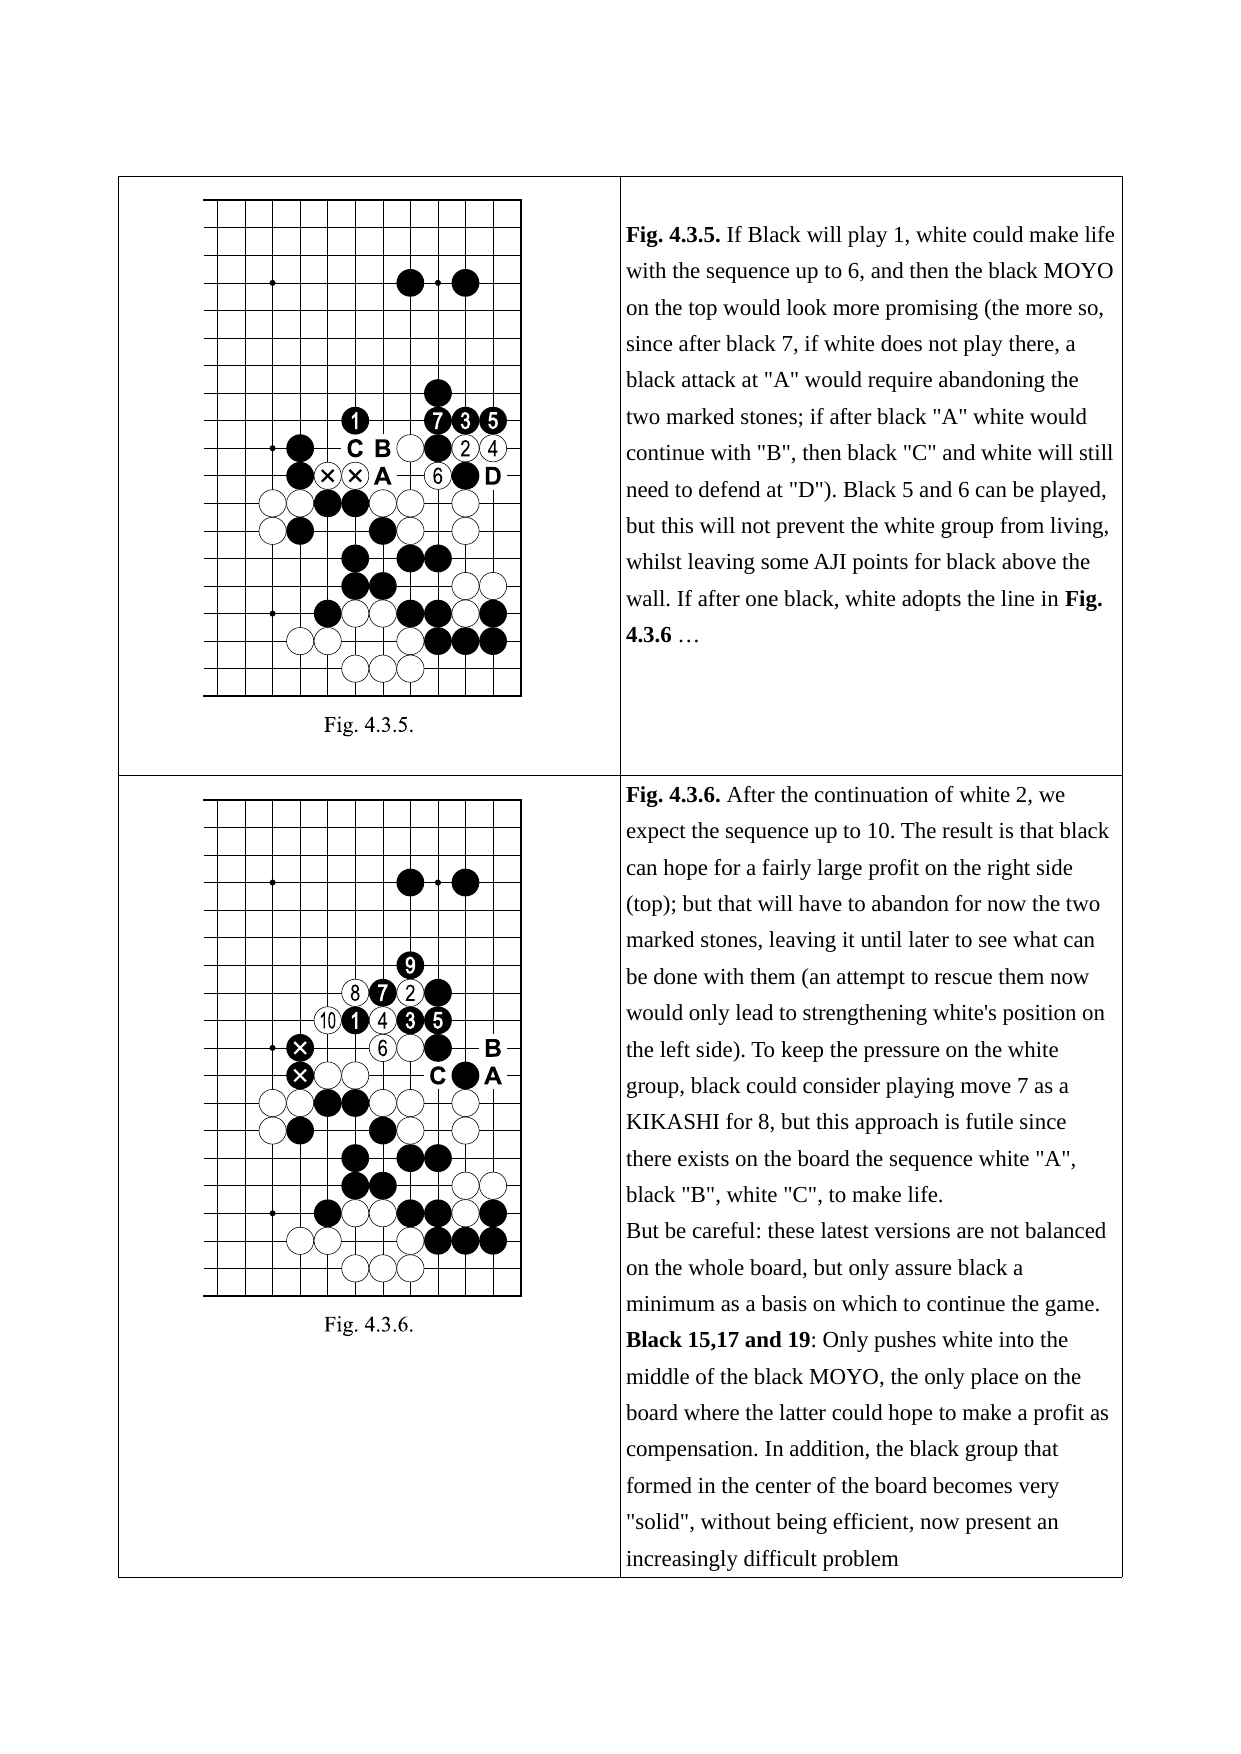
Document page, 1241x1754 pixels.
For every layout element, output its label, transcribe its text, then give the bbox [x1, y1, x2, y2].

table_header Fig. 4.3.5. If Black will play 1, white could make life with the sequence up to 6, and then the black MOYO on the top would look more promising (the more so, since after black 7, if white does not play there, a black attack at "A" would require abandoning the two marked stones; if after black "A" white would continue with "B", then black "C" and white will still need to defend at "D"). Black 5 and 6 can be played, but this will not prevent the white group from living, whilst leaving some AJI points for black above the wall. If after one black, white adopts the line in Fig. 4.3.6 … [621, 177, 1122, 775]
table_cell [119, 776, 620, 1577]
table_header [119, 177, 620, 775]
text . [118, 1606, 1122, 1634]
table_cell Fig. 4.3.6. After the continuation of white 2, we expect the sequence up to 10. The result is that black can hope for a fairly large profit on the right side (top); but that will have to abandon for now the two marked stones, leaving it until later to see what can be done with them (an attempt to rescue them now would only lead to strengthening white's position on the left side). To keep the pressure on the white group, black could consider playing move 7 as a KIKASHI for 8, but this approach is futile since there exists on the board the sequence white "A", black "B", white "C", to make life. But be careful: these latest versions are not balanced on the whole board, but only assure black a minimum as a basis on which to continue the game. Black 15,17 and 19: Only pushes white into the middle of the black MOYO, the only place on the board where the latter could hope to make a profit as compensation. In addition, the black group that formed in the center of the board becomes very "solid", without being efficient, now present an increasingly difficult problem [621, 776, 1122, 1577]
